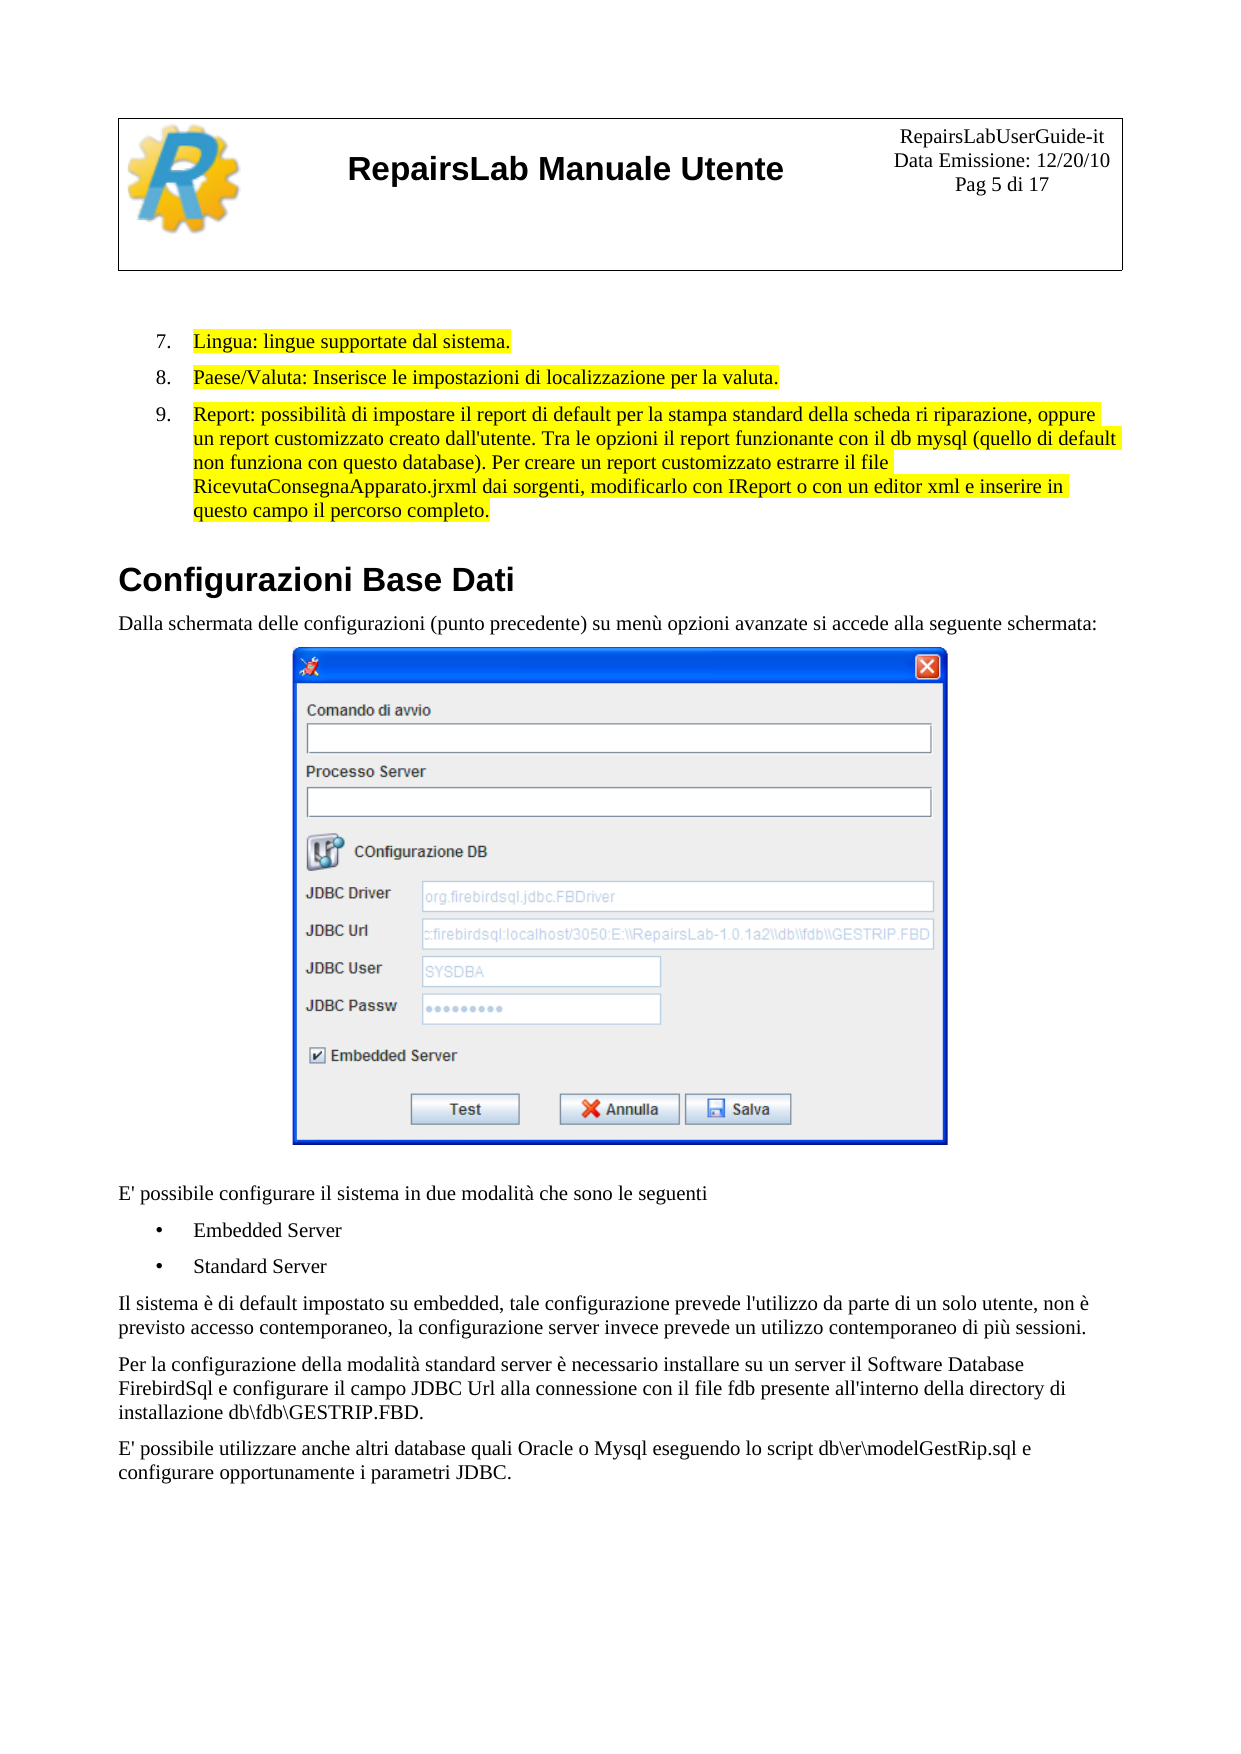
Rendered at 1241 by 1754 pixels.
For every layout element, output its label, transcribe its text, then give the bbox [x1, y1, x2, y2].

subtitle Configurazioni Base Dati [118, 559, 1122, 598]
text E' possibile utilizzare anche altri database quali Oracle o Mysql eseguendo lo script db\er\modelGestRip.sql e configurare opportunamente i parametri JDBC. [118, 1436, 1122, 1484]
text Dalla schermata delle configurazioni (punto precedente) su menù opzioni avanzate si accede alla seguente schermata: [118, 611, 1122, 635]
picture [127, 123, 241, 236]
list Embedded Server [156, 1218, 1122, 1242]
list Lingua: lingue supportate dal sistema. [156, 328, 1122, 353]
list Report: possibilità di impostare il report di default per la stampa standard della scheda ri riparazione, oppure un report customizzato creato dall'utente. Tra le opzioni il report funzionante con il db mysql (quello di default non funziona con questo database). Per creare un report customizzato estrarre il file RicevutaConsegnaApparato.jrxml dai sorgenti, modificarlo con IReport o con un editor xml e inserire in questo campo il percorso completo. [156, 402, 1122, 522]
list Standard Server [156, 1254, 1122, 1278]
list Paese/Valuta: Inserisce le impostazioni di localizzazione per la valuta. [156, 365, 1122, 389]
picture [292, 647, 948, 1145]
text Il sistema è di default impostato su embedded, tale configurazione prevede l'utilizzo da parte di un solo utente, non è previsto accesso contemporaneo, la configurazione server invece prevede un utilizzo contemporaneo di più sessioni. [118, 1291, 1122, 1339]
text E' possibile configurare il sistema in due modalità che sono le seguenti [118, 1181, 1122, 1205]
text Per la configurazione della modalità standard server è necessario installare su un server il Software Database FirebirdSql e configurare il campo JDBC Url alla connessione con il file fdb presente all'interno della directory di installazione db\fdb\GESTRIP.FBD. [118, 1351, 1122, 1424]
